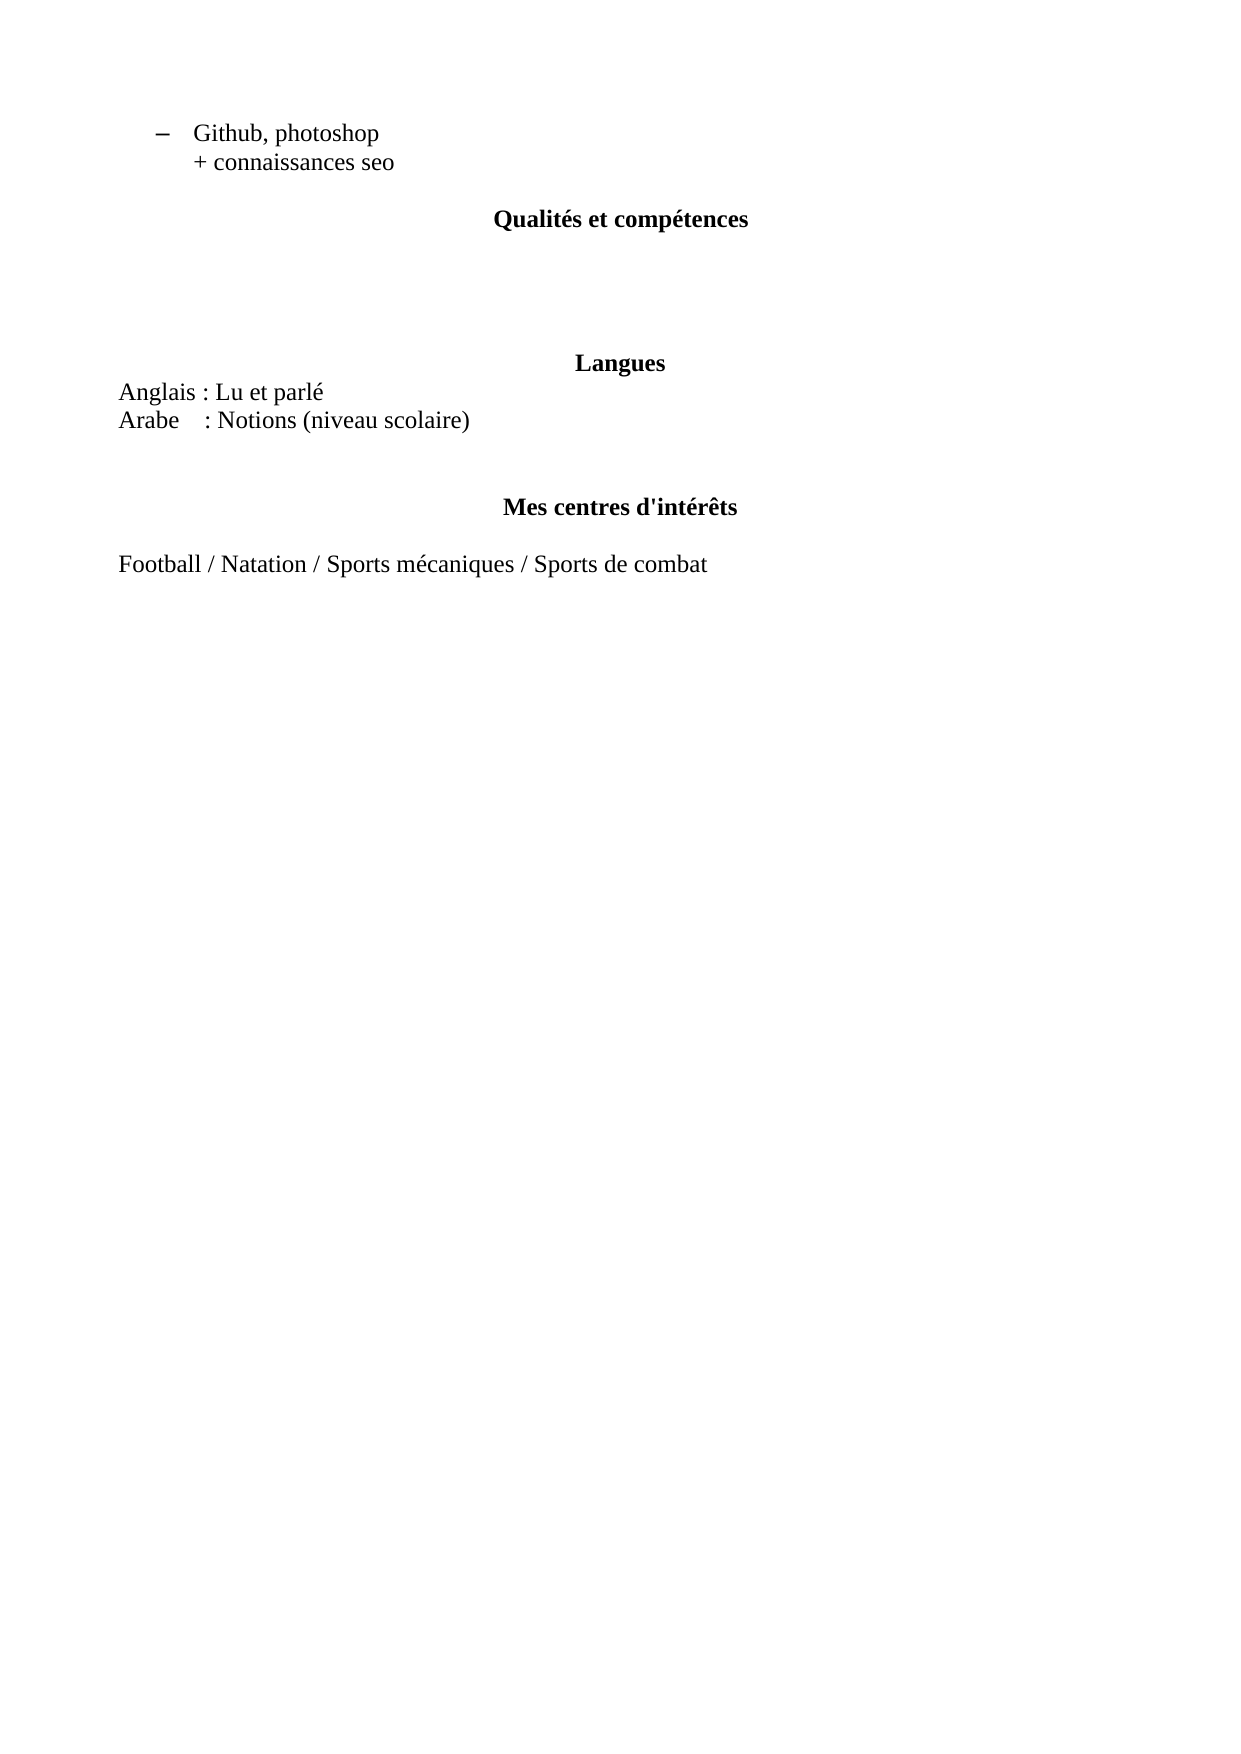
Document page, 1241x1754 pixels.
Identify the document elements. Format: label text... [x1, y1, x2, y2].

text Langues [118, 348, 1122, 377]
list Github, photoshop [156, 118, 1122, 147]
text Qualités et compétences [118, 204, 1122, 233]
text Anglais : Lu et parlé [118, 377, 1122, 406]
text Football / Natation / Sports mécaniques / Sports de combat [118, 549, 1122, 578]
text Mes centres d'intérêts [118, 492, 1122, 521]
list + connaissances seo [156, 147, 1122, 176]
text Arabe : Notions (niveau scolaire) [118, 406, 1122, 434]
